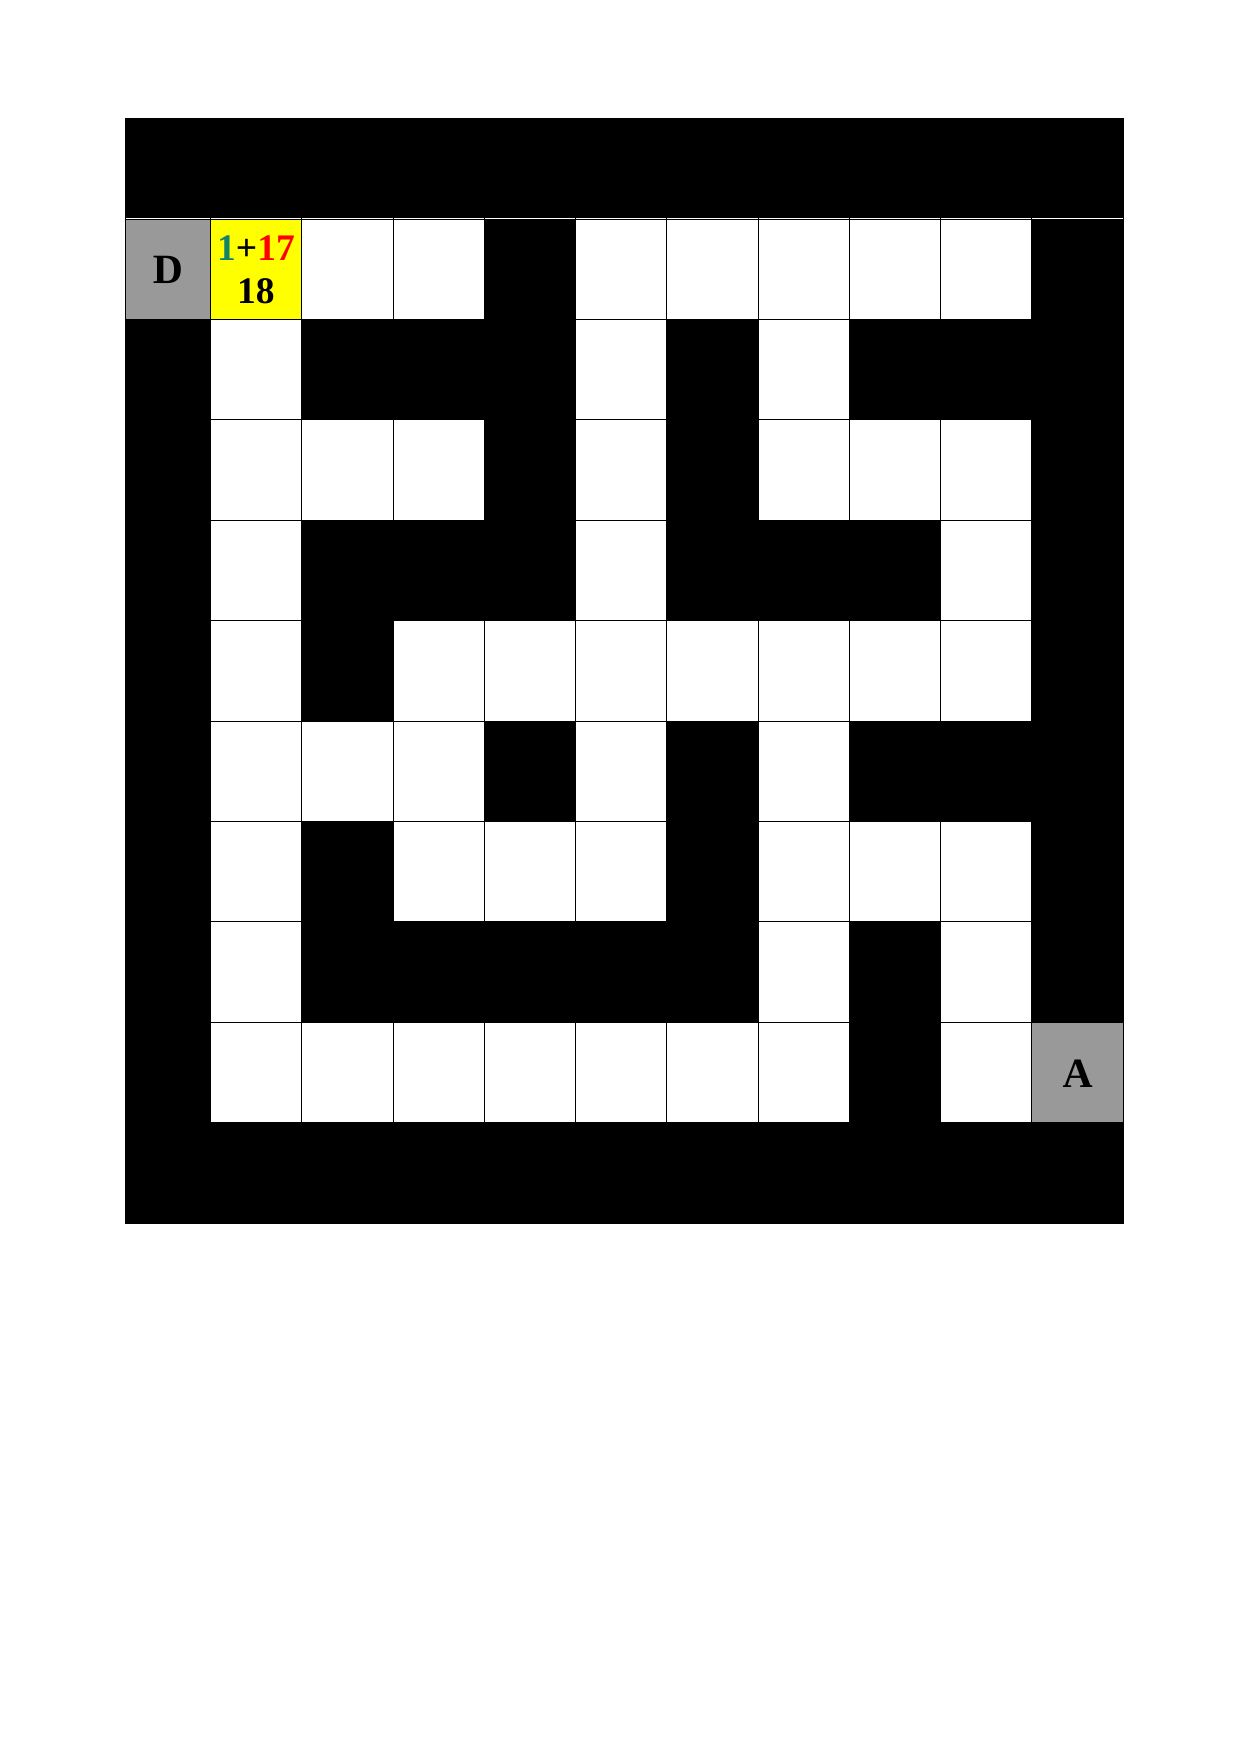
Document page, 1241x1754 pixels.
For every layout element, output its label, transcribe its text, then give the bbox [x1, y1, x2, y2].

table_cell A [1032, 1023, 1123, 1122]
table_cell [485, 521, 575, 620]
table_cell [576, 621, 666, 721]
table_cell [850, 220, 940, 319]
table_cell [1032, 420, 1123, 520]
table_cell [850, 822, 940, 921]
table_header [941, 119, 1031, 218]
table_cell [394, 1123, 484, 1223]
table_cell [576, 922, 666, 1022]
table_cell [302, 922, 393, 1022]
table_header [850, 119, 940, 218]
table_cell [126, 420, 210, 520]
table_cell [576, 320, 666, 419]
table_cell [759, 220, 849, 319]
table_cell [485, 722, 575, 821]
table_cell [126, 922, 210, 1022]
table_cell [576, 521, 666, 620]
table_cell [576, 822, 666, 921]
table_cell [667, 1123, 758, 1223]
table_cell [667, 1023, 758, 1122]
table_cell [302, 722, 393, 821]
table_cell [667, 621, 758, 721]
table_cell [941, 922, 1031, 1022]
table_cell [211, 822, 301, 921]
table_cell [302, 822, 393, 921]
table_cell [126, 1023, 210, 1122]
table_header [485, 119, 575, 218]
table_cell [485, 220, 575, 319]
table_header [759, 119, 849, 218]
table_header [394, 119, 484, 218]
table_cell [126, 621, 210, 721]
table_cell [759, 722, 849, 821]
table_cell [941, 220, 1031, 319]
table_cell [394, 220, 484, 319]
table_cell [394, 1023, 484, 1122]
table_cell [576, 420, 666, 520]
table_cell [211, 1023, 301, 1122]
table_cell [576, 1023, 666, 1122]
table_cell [211, 420, 301, 520]
table_cell [1032, 320, 1123, 419]
table_cell [941, 1123, 1031, 1223]
table_cell [576, 1123, 666, 1223]
table_cell [394, 320, 484, 419]
table_cell 1+17 18 [211, 220, 301, 319]
table_cell [667, 822, 758, 921]
table_cell [850, 722, 940, 821]
table_cell [1032, 621, 1123, 721]
table_cell [126, 822, 210, 921]
table_cell [1032, 1123, 1123, 1223]
table_cell [211, 621, 301, 721]
table_cell [394, 922, 484, 1022]
table_cell [941, 521, 1031, 620]
table_cell [759, 521, 849, 620]
table_cell [302, 621, 393, 721]
table_cell [1032, 822, 1123, 921]
table_cell [941, 822, 1031, 921]
table_cell [667, 320, 758, 419]
table_cell [302, 521, 393, 620]
table_cell [485, 320, 575, 419]
table_cell [941, 722, 1031, 821]
table_cell [667, 420, 758, 520]
table_cell [850, 1023, 940, 1122]
table_cell [941, 1023, 1031, 1122]
table_header [126, 119, 210, 218]
table_cell [126, 722, 210, 821]
table_cell [485, 822, 575, 921]
table_cell [759, 1123, 849, 1223]
table_cell [759, 1023, 849, 1122]
table_cell [667, 922, 758, 1022]
table_cell [850, 922, 940, 1022]
table_header [1032, 119, 1123, 218]
table_cell [211, 521, 301, 620]
table_cell [126, 521, 210, 620]
table_cell [394, 621, 484, 721]
table_cell [850, 621, 940, 721]
table_cell [485, 1023, 575, 1122]
table_cell [485, 420, 575, 520]
table_header [576, 119, 666, 218]
table_header [211, 119, 301, 218]
table_cell [302, 420, 393, 520]
table_cell [211, 320, 301, 419]
table_cell [941, 420, 1031, 520]
table_cell [850, 521, 940, 620]
table_cell [759, 922, 849, 1022]
table_cell [667, 521, 758, 620]
table_header [302, 119, 393, 218]
table_cell [941, 320, 1031, 419]
table_cell [941, 621, 1031, 721]
table_cell [850, 1123, 940, 1223]
table_cell [302, 1123, 393, 1223]
table_header [667, 119, 758, 218]
table_cell [576, 220, 666, 319]
table_cell [394, 822, 484, 921]
table_cell [302, 220, 393, 319]
table_cell [302, 320, 393, 419]
table_cell [126, 1123, 210, 1223]
table_cell [394, 722, 484, 821]
table_cell [126, 320, 210, 419]
table_cell [1032, 922, 1123, 1022]
table_cell [1032, 521, 1123, 620]
table_cell [211, 922, 301, 1022]
table_cell [576, 722, 666, 821]
table_cell [394, 521, 484, 620]
table_cell [759, 320, 849, 419]
table_cell [850, 320, 940, 419]
table_cell [850, 420, 940, 520]
table_cell [759, 420, 849, 520]
table_cell [485, 922, 575, 1022]
table_cell [394, 420, 484, 520]
table_cell [759, 822, 849, 921]
table_cell [485, 1123, 575, 1223]
table_cell [759, 621, 849, 721]
table_cell D [126, 220, 210, 319]
table_cell [211, 722, 301, 821]
table_cell [211, 1123, 301, 1223]
table_cell [667, 722, 758, 821]
table_cell [1032, 220, 1123, 319]
table_cell [1032, 722, 1123, 821]
table_cell [485, 621, 575, 721]
table_cell [667, 220, 758, 319]
table_cell [302, 1023, 393, 1122]
